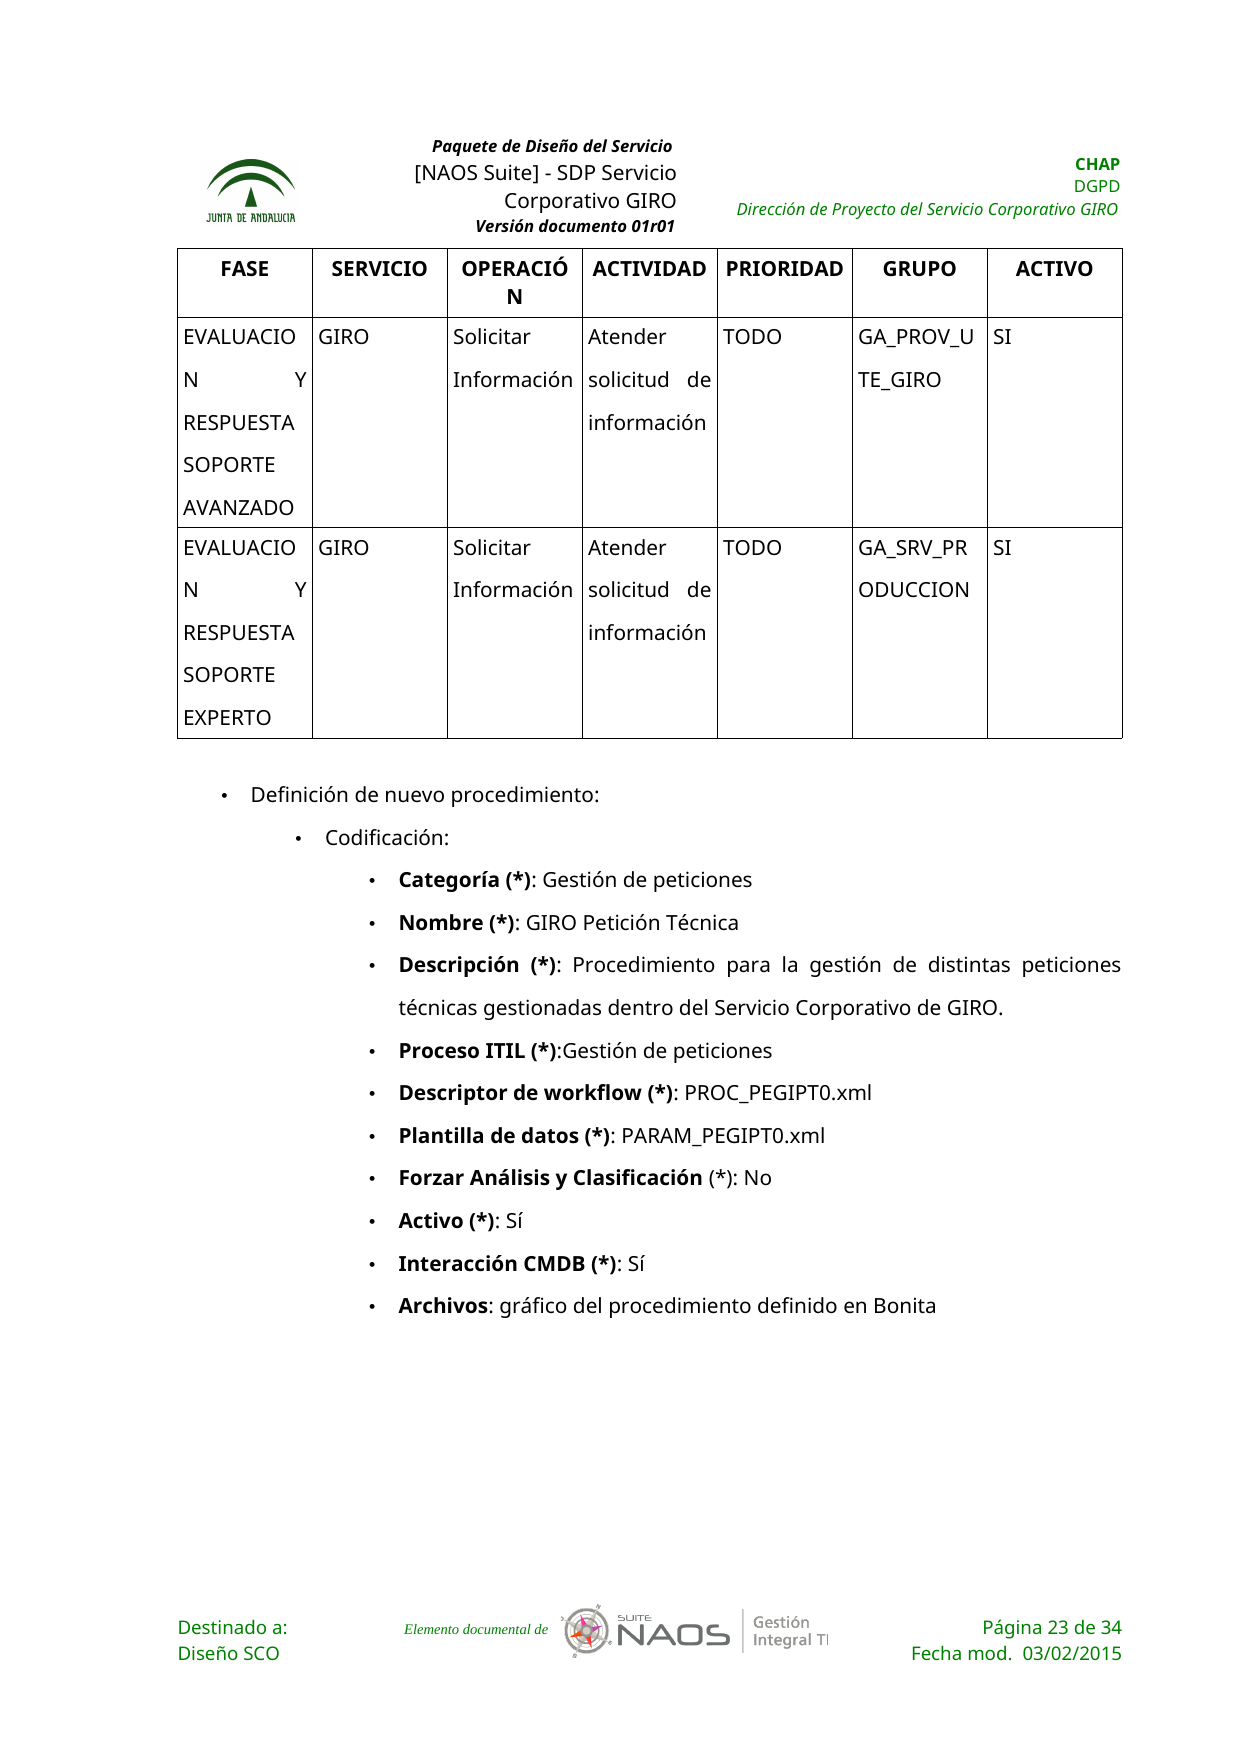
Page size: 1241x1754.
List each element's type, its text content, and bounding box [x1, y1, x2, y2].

list Descriptor de workflow (*): PROC_PEGIPT0.xml [369, 1078, 1122, 1107]
table_cell Atender solicitud de información [583, 528, 717, 737]
table_header FASE [178, 249, 312, 317]
table_cell Solicitar Información [448, 528, 582, 737]
table_cell SI [988, 318, 1122, 527]
list Forzar Análisis y Clasificación (*): No [369, 1163, 1122, 1192]
list Codificación: [295, 823, 1122, 851]
table_cell Solicitar Información [448, 318, 582, 527]
table_cell EVALUACION Y RESPUESTA SOPORTE EXPERTO [178, 528, 312, 737]
table_cell EVALUACION Y RESPUESTA SOPORTE AVANZADO [178, 318, 312, 527]
table_header PRIORIDAD [718, 249, 852, 317]
list Definición de nuevo procedimiento: [221, 780, 1122, 808]
list Descripción (*): Procedimiento para la gestión de distintas peticiones técnicas gestionadas dentro del Servicio Corporativo de GIRO. [369, 951, 1122, 1022]
table_cell TODO [718, 318, 852, 527]
list Interacción CMDB (*): Sí [369, 1249, 1122, 1277]
list Nombre (*): GIRO Petición Técnica [369, 908, 1122, 936]
table_cell TODO [718, 528, 852, 737]
list Categoría (*): Gestión de peticiones [369, 865, 1122, 894]
table_header ACTIVO [988, 249, 1122, 317]
table_cell GA_SRV_PRODUCCION [853, 528, 987, 737]
picture [201, 159, 298, 226]
table_cell SI [988, 528, 1122, 737]
table_cell GIRO [313, 318, 447, 527]
table_header ACTIVIDAD [583, 249, 717, 317]
list Archivos: gráfico del procedimiento definido en Bonita [369, 1291, 1122, 1320]
list Proceso ITIL (*):Gestión de peticiones [369, 1036, 1122, 1064]
table_cell GIRO [313, 528, 447, 737]
list Activo (*): Sí [369, 1206, 1122, 1234]
picture [560, 1604, 829, 1658]
table_cell GA_PROV_UTE_GIRO [853, 318, 987, 527]
table_cell Atender solicitud de información [583, 318, 717, 527]
table_header OPERACIÓN [448, 249, 582, 317]
table_header SERVICIO [313, 249, 447, 317]
table_header GRUPO [853, 249, 987, 317]
list Plantilla de datos (*): PARAM_PEGIPT0.xml [369, 1121, 1122, 1149]
